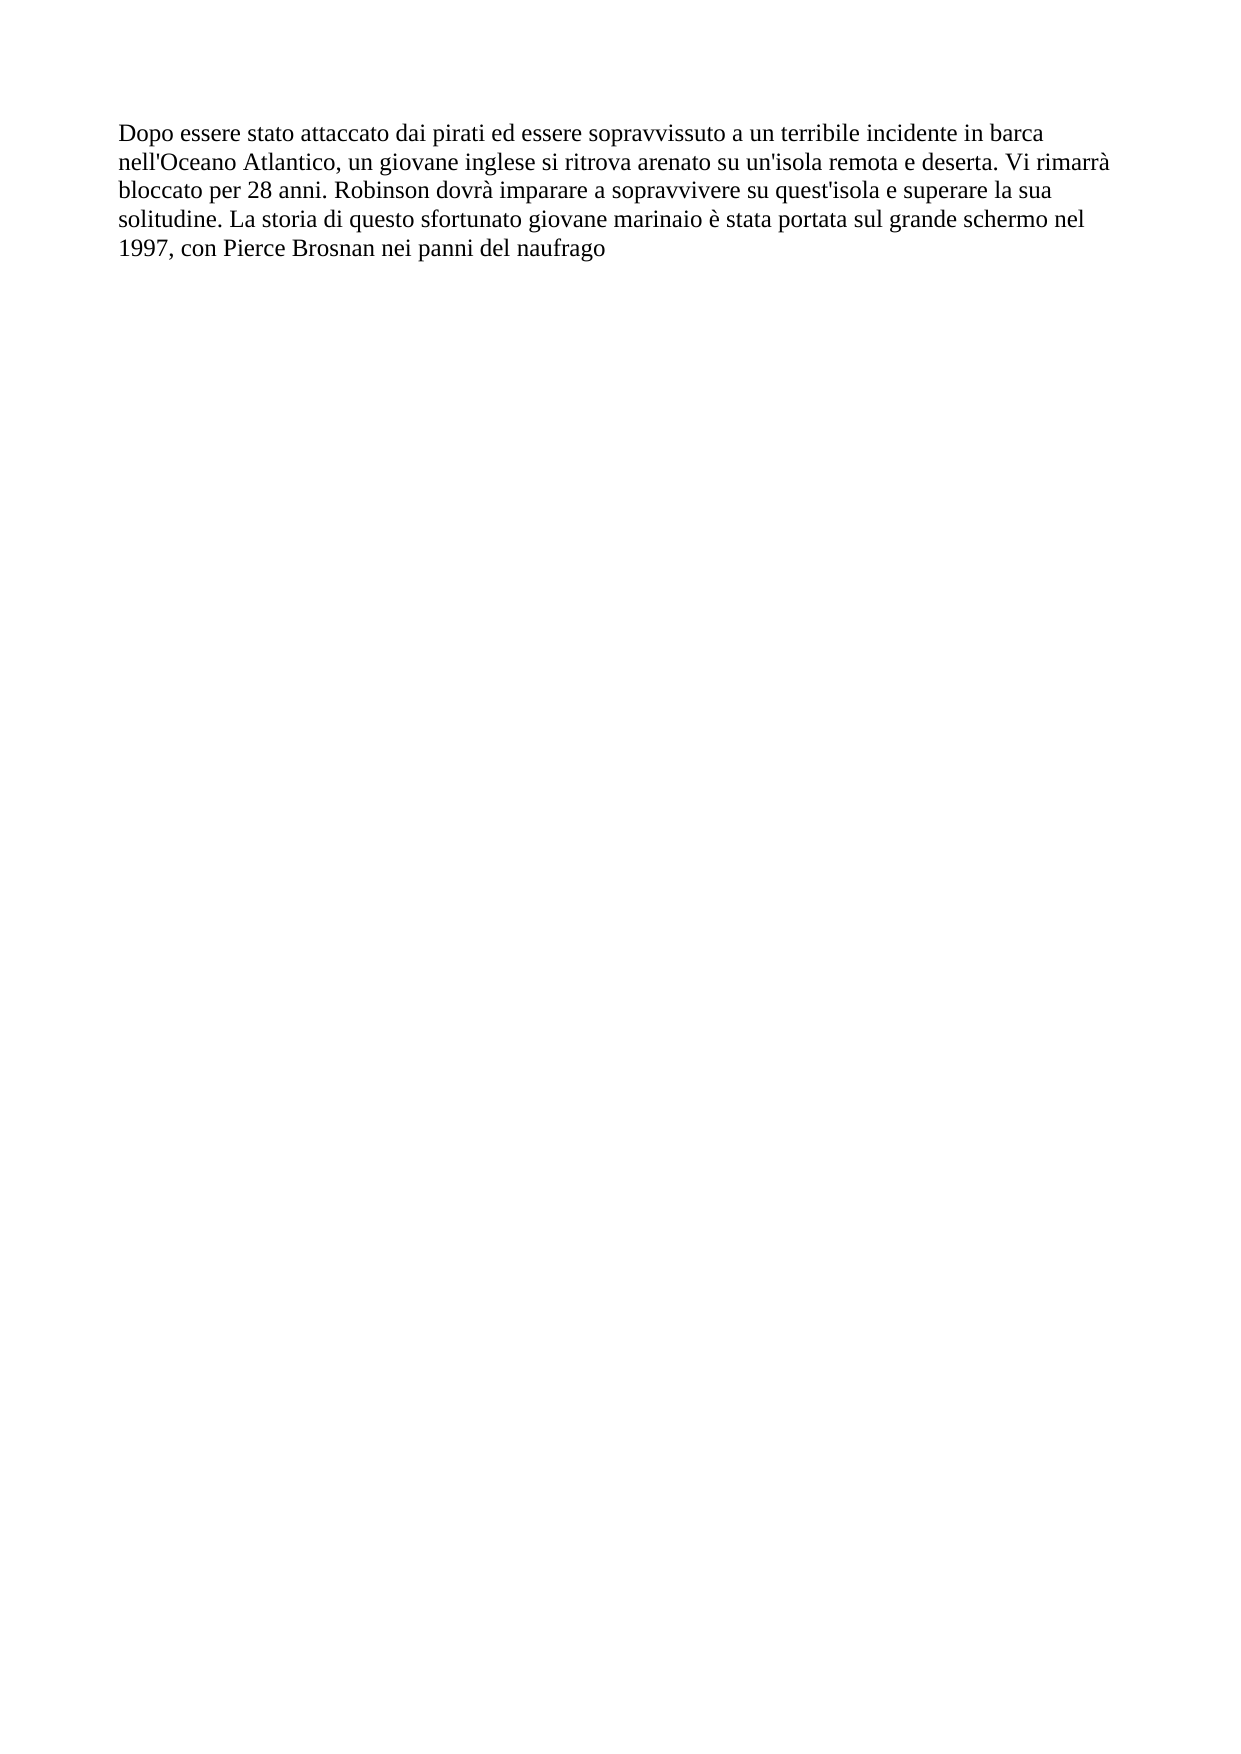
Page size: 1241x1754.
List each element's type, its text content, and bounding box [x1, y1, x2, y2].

text Dopo essere stato attaccato dai pirati ed essere sopravvissuto a un terribile incidente in barca nell'Oceano Atlantico, un giovane inglese si ritrova arenato su un'isola remota e deserta. Vi rimarrà bloccato per 28 anni. Robinson dovrà imparare a sopravvivere su quest'isola e superare la sua solitudine. La storia di questo sfortunato giovane marinaio è stata portata sul grande schermo nel 1997, con Pierce Brosnan nei panni del naufrago [118, 118, 1122, 262]
